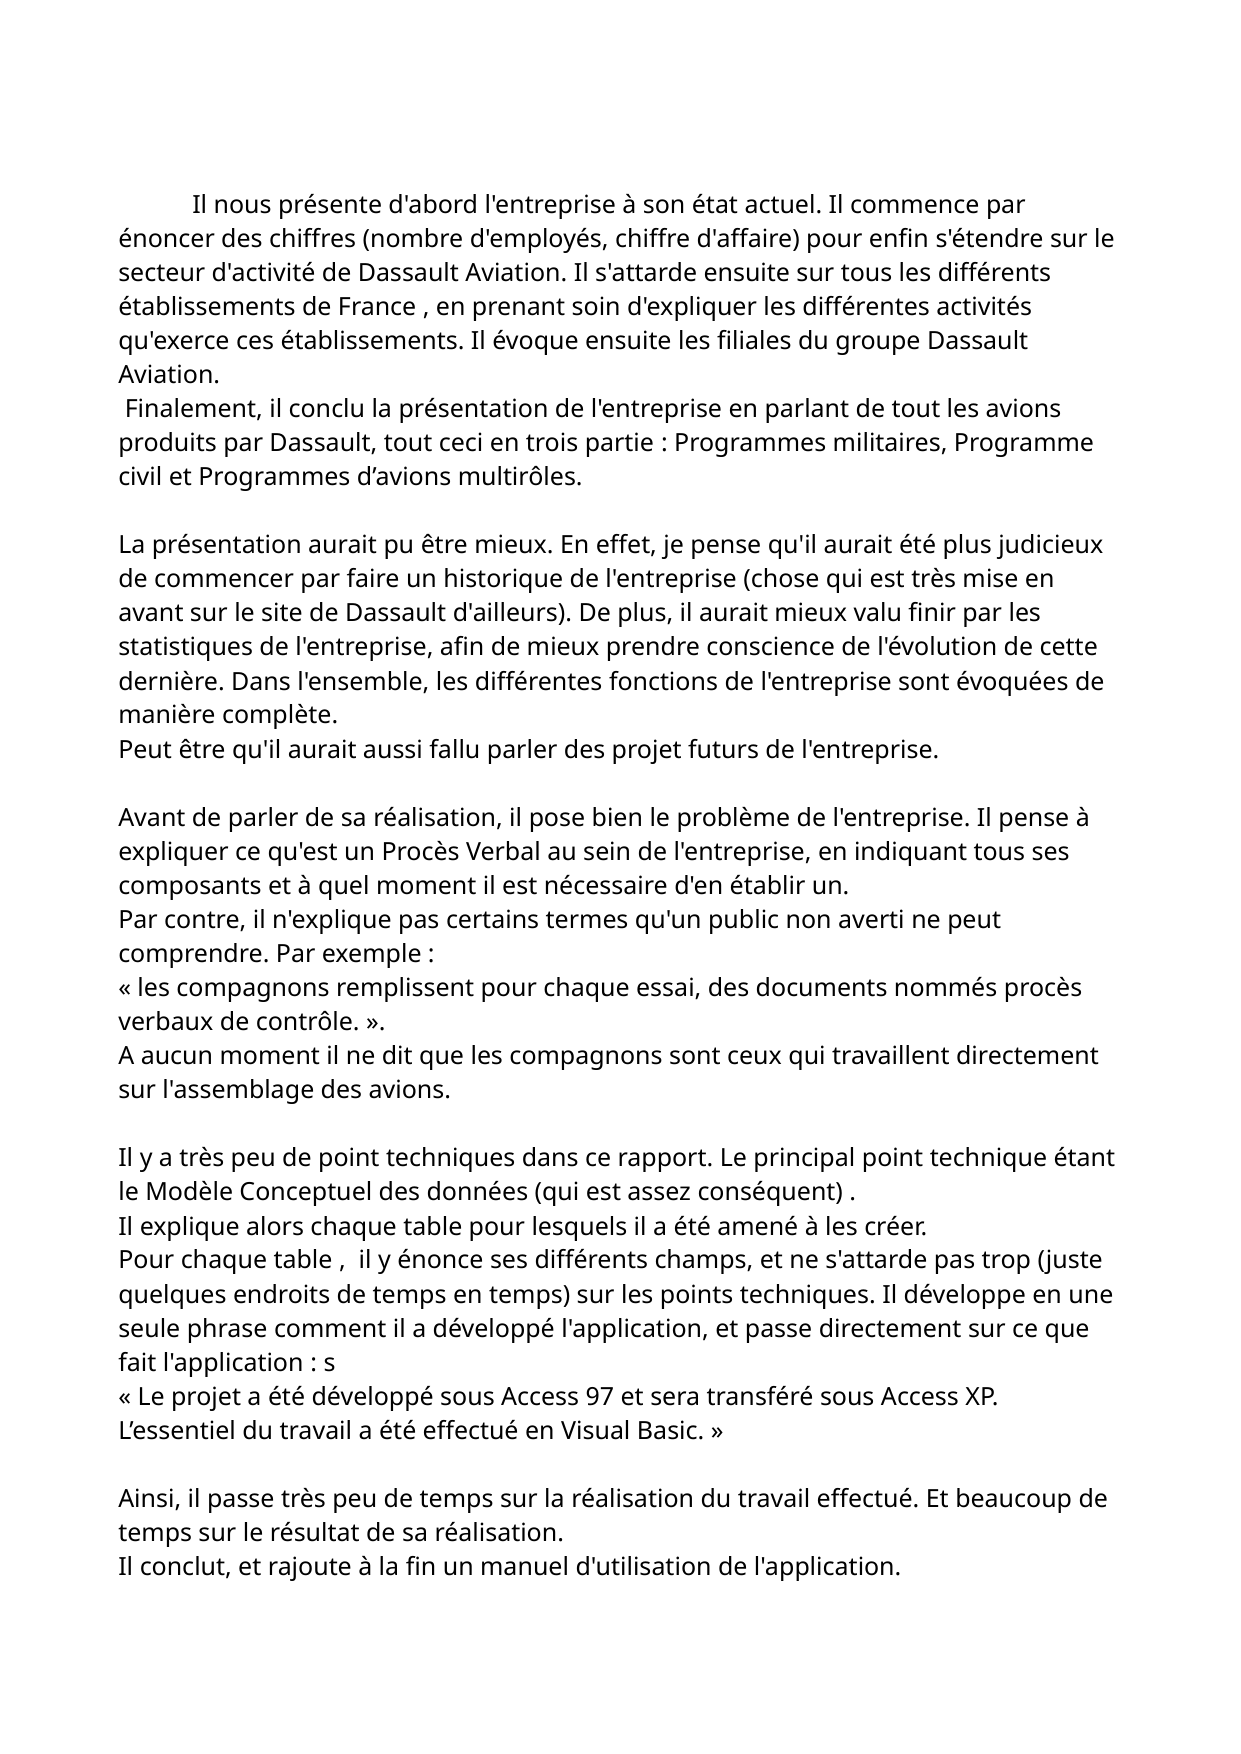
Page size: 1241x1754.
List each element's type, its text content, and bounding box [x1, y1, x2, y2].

text « Le projet a été développé sous Access 97 et sera transféré sous Access XP. L’essentiel du travail a été effectué en Visual Basic. » [118, 1378, 1122, 1447]
text Finalement, il conclu la présentation de l'entreprise en parlant de tout les avions produits par Dassault, tout ceci en trois partie : Programmes militaires, Programme civil et Programmes d’avions multirôles. [118, 391, 1122, 493]
text Il conclut, et rajoute à la fin un manuel d'utilisation de l'application. [118, 1549, 1122, 1583]
text Par contre, il n'explique pas certains termes qu'un public non averti ne peut comprendre. Par exemple : [118, 902, 1122, 970]
text Il nous présente d'abord l'entreprise à son état actuel. Il commence par énoncer des chiffres (nombre d'employés, chiffre d'affaire) pour enfin s'étendre sur le secteur d'activité de Dassault Aviation. Il s'attarde ensuite sur tous les différents établissements de France , en prenant soin d'expliquer les différentes activités qu'exerce ces établissements. Il évoque ensuite les filiales du groupe Dassault Aviation. [118, 186, 1122, 391]
text Pour chaque table , il y énonce ses différents champs, et ne s'attarde pas trop (juste quelques endroits de temps en temps) sur les points techniques. Il développe en une seule phrase comment il a développé l'application, et passe directement sur ce que fait l'application : s [118, 1242, 1122, 1378]
text Peut être qu'il aurait aussi fallu parler des projet futurs de l'entreprise. [118, 731, 1122, 765]
text Il y a très peu de point techniques dans ce rapport. Le principal point technique étant le Modèle Conceptuel des données (qui est assez conséquent) . [118, 1140, 1122, 1208]
text « les compagnons remplissent pour chaque essai, des documents nommés procès verbaux de contrôle. ». [118, 970, 1122, 1038]
text Ainsi, il passe très peu de temps sur la réalisation du travail effectué. Et beaucoup de temps sur le résultat de sa réalisation. [118, 1481, 1122, 1549]
text La présentation aurait pu être mieux. En effet, je pense qu'il aurait été plus judicieux de commencer par faire un historique de l'entreprise (chose qui est très mise en avant sur le site de Dassault d'ailleurs). De plus, il aurait mieux valu finir par les statistiques de l'entreprise, afin de mieux prendre conscience de l'évolution de cette dernière. Dans l'ensemble, les différentes fonctions de l'entreprise sont évoquées de manière complète. [118, 527, 1122, 731]
text Il explique alors chaque table pour lesquels il a été amené à les créer. [118, 1208, 1122, 1242]
text Avant de parler de sa réalisation, il pose bien le problème de l'entreprise. Il pense à expliquer ce qu'est un Procès Verbal au sein de l'entreprise, en indiquant tous ses composants et à quel moment il est nécessaire d'en établir un. [118, 799, 1122, 902]
text A aucun moment il ne dit que les compagnons sont ceux qui travaillent directement sur l'assemblage des avions. [118, 1038, 1122, 1106]
